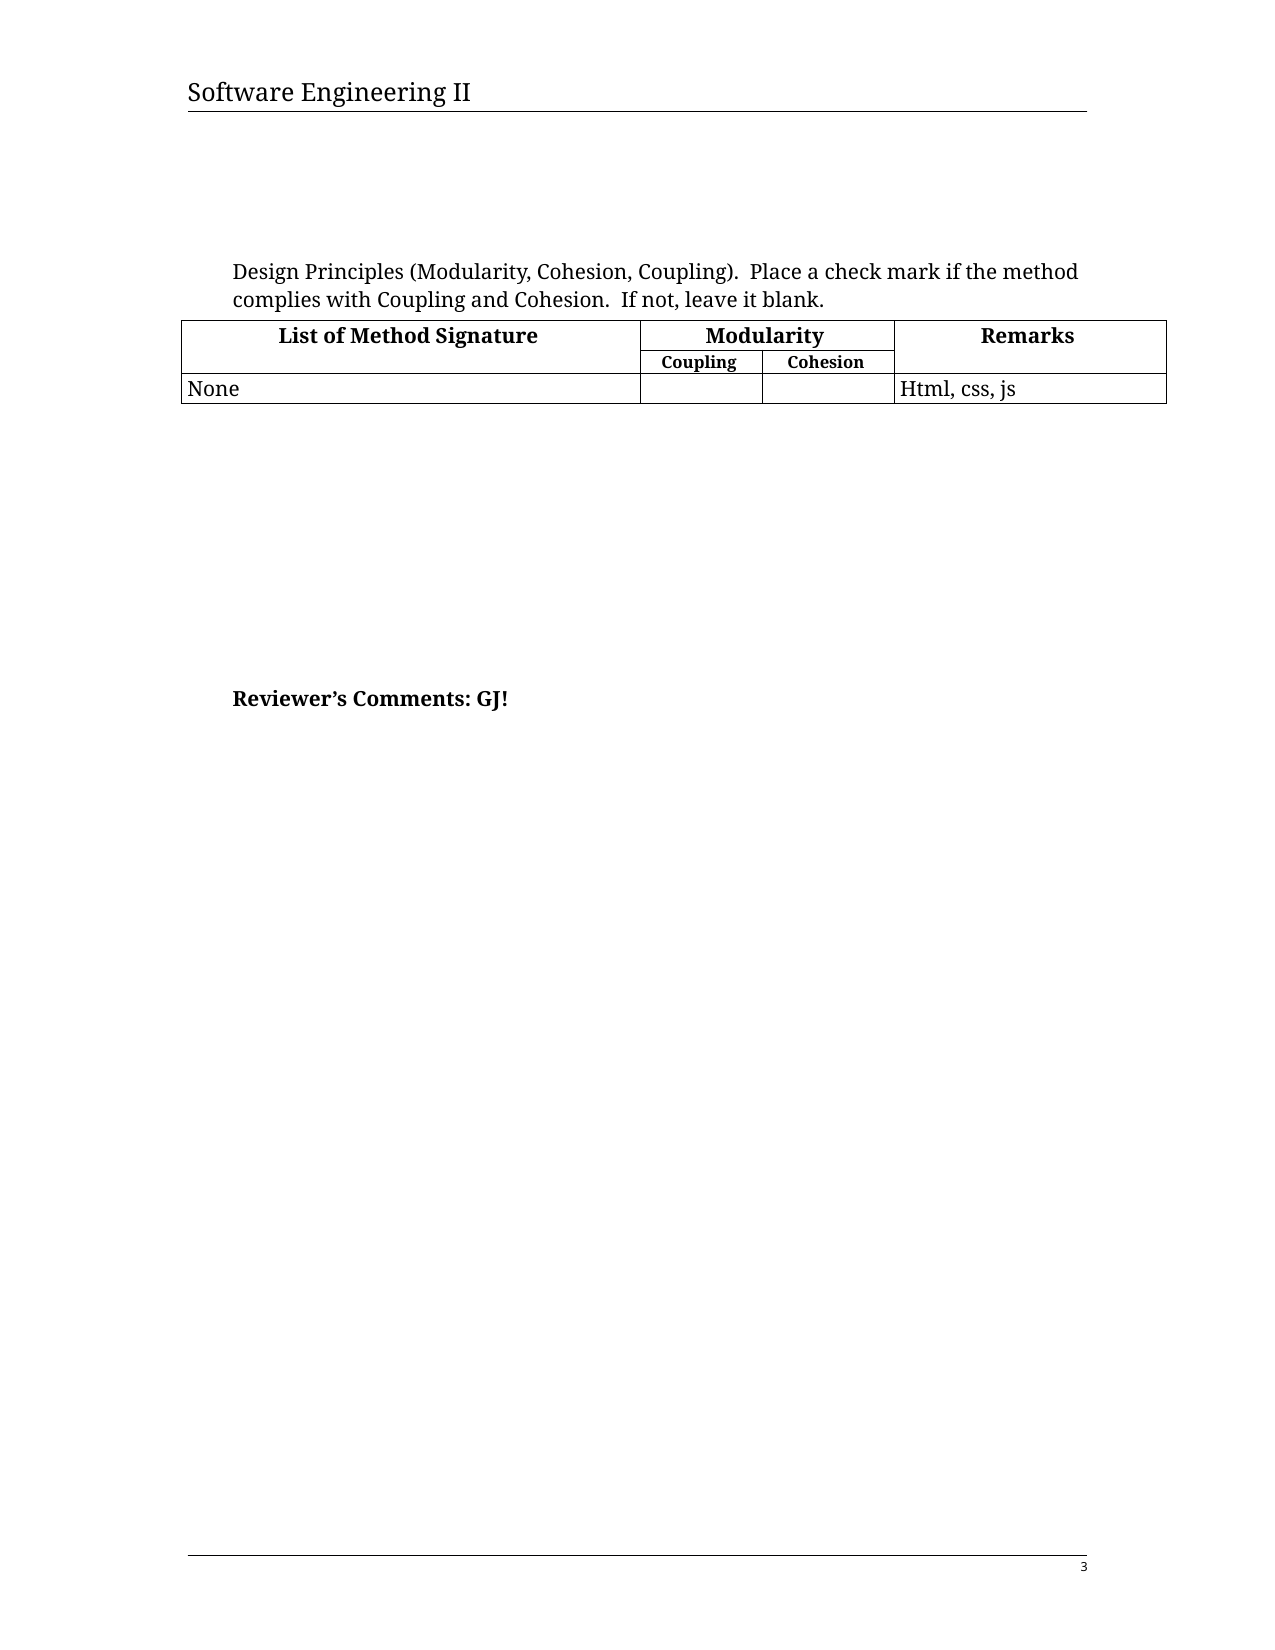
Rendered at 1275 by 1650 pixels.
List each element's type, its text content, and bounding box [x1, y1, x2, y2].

table_cell None [182, 374, 640, 403]
table_cell [641, 374, 762, 403]
subtitle Reviewer’s Comments: GJ! [187, 684, 1087, 741]
table_header Modularity [641, 321, 894, 349]
table_cell Cohesion [763, 351, 894, 373]
table_header List of Method Signature [182, 321, 640, 373]
table_cell Coupling [641, 351, 762, 373]
table_cell [763, 374, 894, 403]
table_cell Html, css, js [895, 374, 1166, 403]
subtitle Design Principles (Modularity, Cohesion, Coupling). Place a check mark if the method complies with Coupling and Cohesion. If not, leave it blank. [187, 257, 1087, 314]
table_header Remarks [895, 321, 1166, 373]
